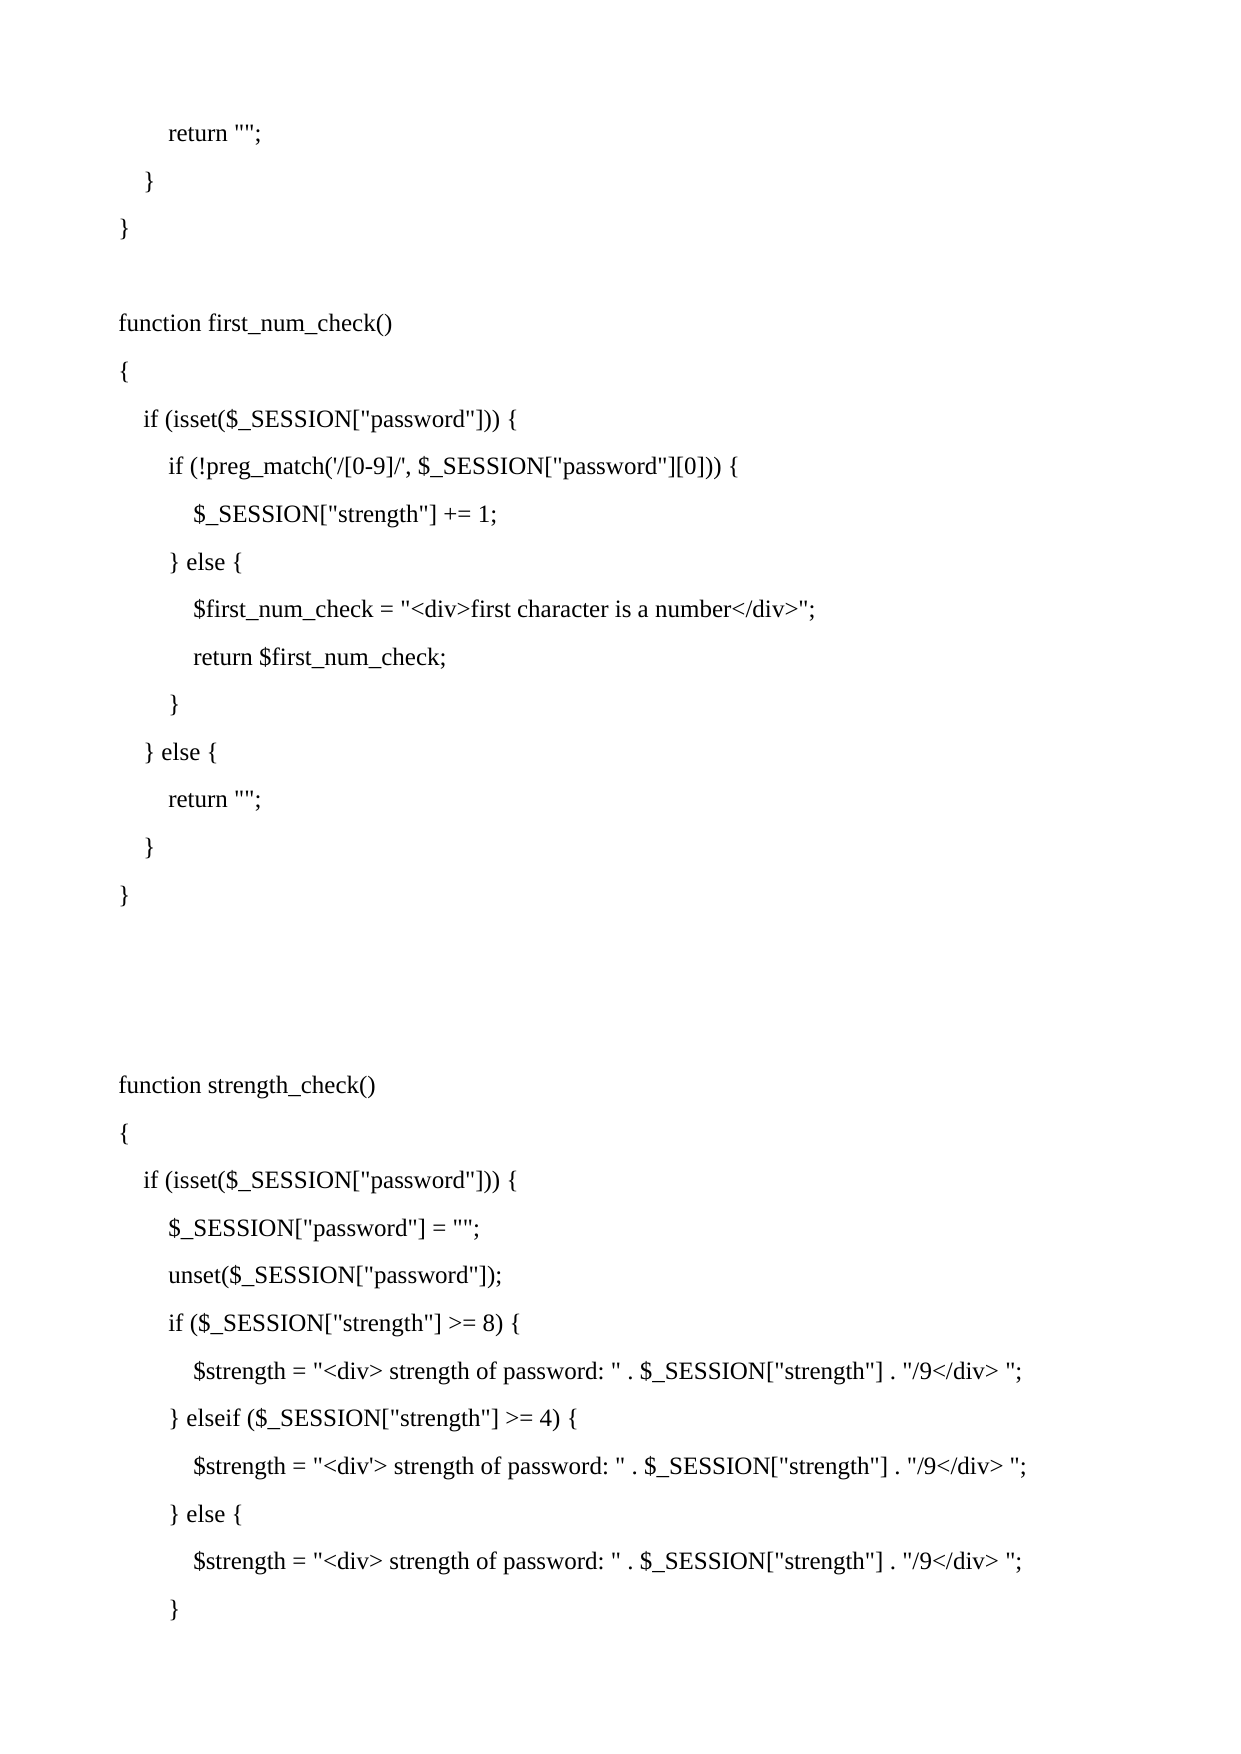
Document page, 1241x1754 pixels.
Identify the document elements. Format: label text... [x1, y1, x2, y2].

text if (!preg_match('/[0-9]/', $_SESSION["password"][0])) { [118, 451, 1122, 480]
text return ""; [118, 118, 1122, 147]
text function strength_check() [118, 1070, 1122, 1099]
text } [118, 213, 1122, 242]
text } elseif ($_SESSION["strength"] >= 4) { [118, 1403, 1122, 1432]
text { [118, 1118, 1122, 1147]
text $_SESSION["strength"] += 1; [118, 499, 1122, 528]
text { [118, 356, 1122, 385]
text } [118, 832, 1122, 861]
text if (isset($_SESSION["password"])) { [118, 404, 1122, 432]
text function first_num_check() [118, 308, 1122, 337]
text $strength = "<div'> strength of password: " . $_SESSION["strength"] . "/9</div> "; [118, 1451, 1122, 1480]
text return $first_num_check; [118, 642, 1122, 671]
text } [118, 880, 1122, 908]
text unset($_SESSION["password"]); [118, 1261, 1122, 1289]
text if (isset($_SESSION["password"])) { [118, 1165, 1122, 1194]
text } [118, 1594, 1122, 1623]
text $_SESSION["password"] = ""; [118, 1213, 1122, 1242]
text } [118, 166, 1122, 194]
text $first_num_check = "<div>first character is a number</div>"; [118, 594, 1122, 623]
text } else { [118, 737, 1122, 766]
text $strength = "<div> strength of password: " . $_SESSION["strength"] . "/9</div> "; [118, 1356, 1122, 1384]
text } [118, 689, 1122, 718]
text } else { [118, 1499, 1122, 1527]
text } else { [118, 547, 1122, 575]
text if ($_SESSION["strength"] >= 8) { [118, 1308, 1122, 1337]
text return ""; [118, 784, 1122, 813]
text $strength = "<div> strength of password: " . $_SESSION["strength"] . "/9</div> "; [118, 1546, 1122, 1575]
